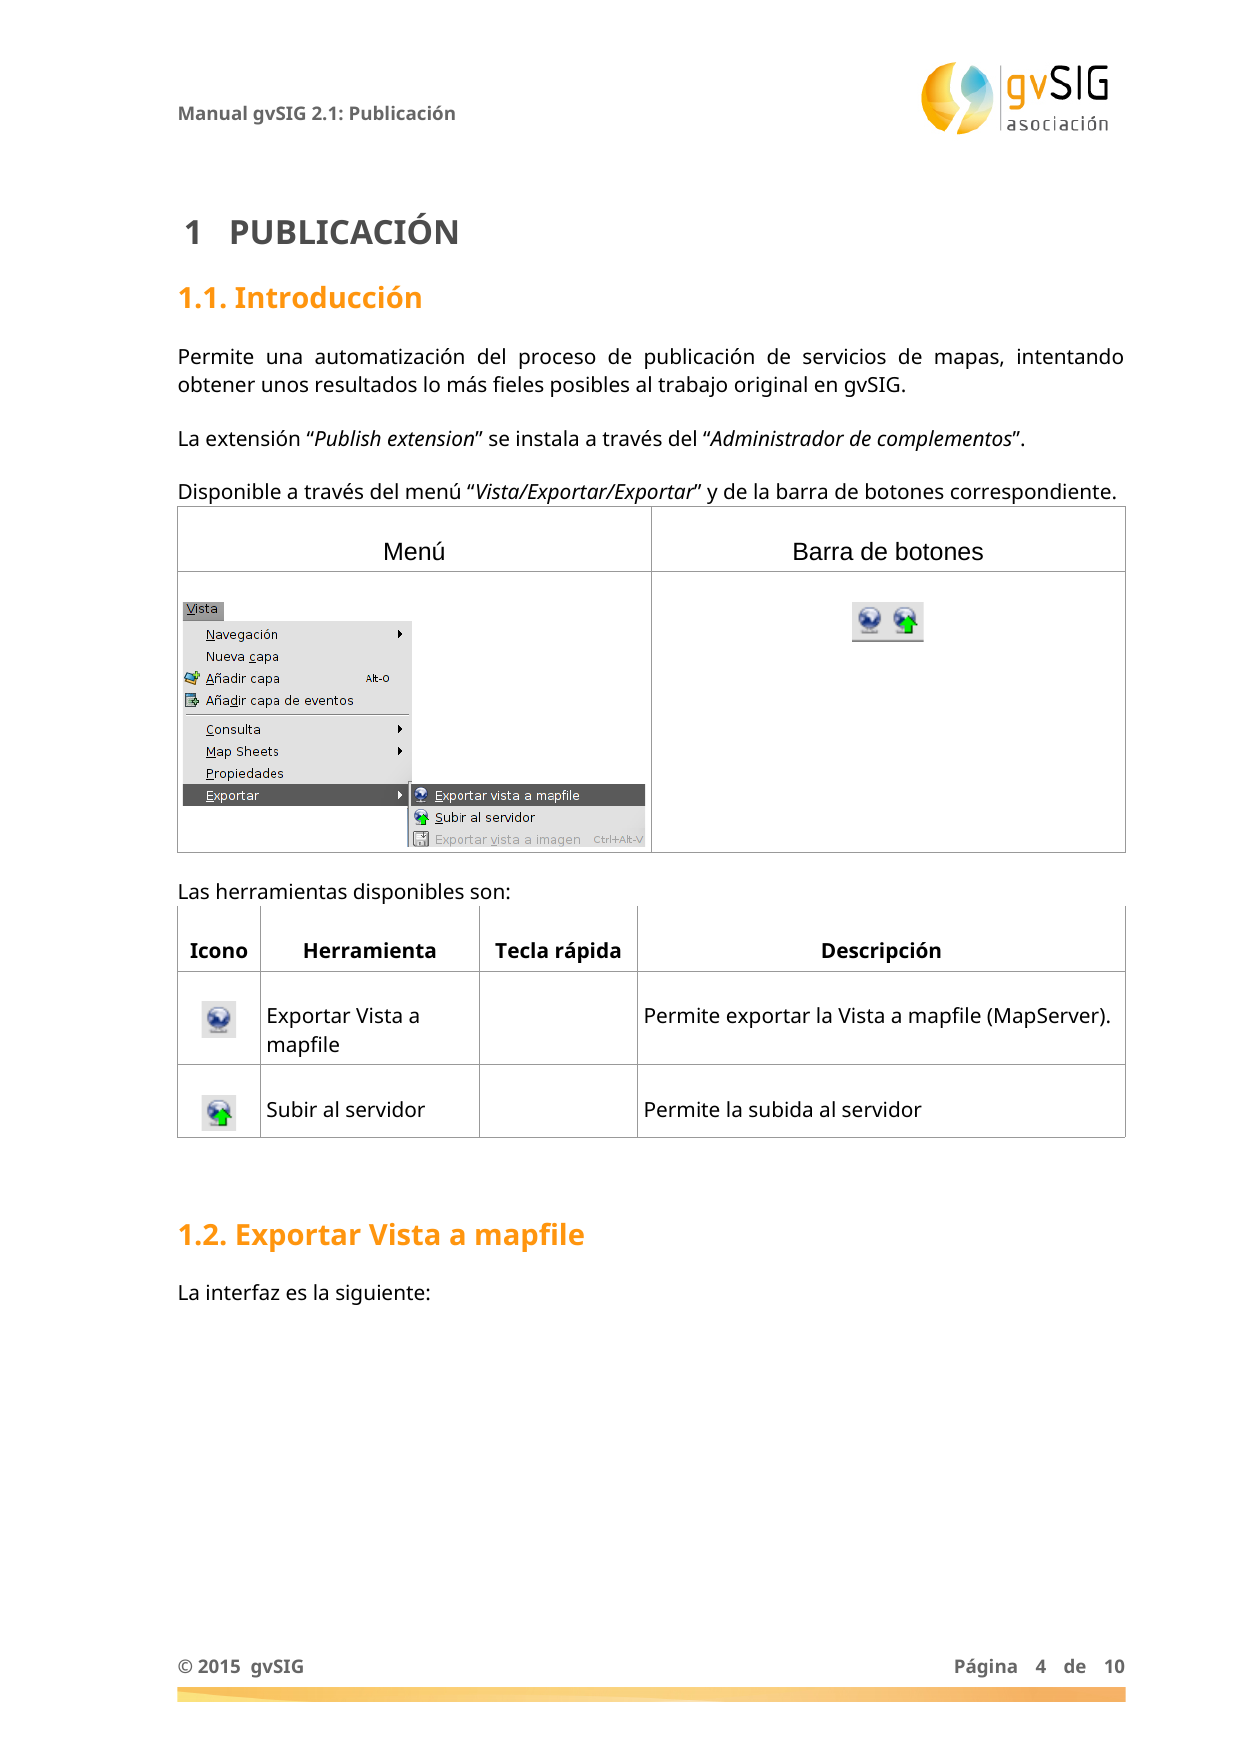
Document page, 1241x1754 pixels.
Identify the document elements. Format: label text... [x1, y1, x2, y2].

text Disponible a través del menú “Vista/Exportar/Exportar” y de la barra de botones correspondiente. [177, 477, 1125, 506]
text Permite una automatización del proceso de publicación de servicios de mapas, intentando obtener unos resultados lo más fieles posibles al trabajo original en gvSIG. [177, 342, 1125, 399]
table_cell Exportar Vista a mapfile [261, 972, 479, 1064]
table_cell [480, 972, 637, 1064]
table_header Tecla rápida [480, 906, 637, 971]
table_cell [178, 1065, 260, 1137]
picture [201, 1001, 237, 1038]
table_cell Permite exportar la Vista a mapfile (MapServer). [638, 972, 1125, 1064]
picture [201, 1095, 237, 1131]
subtitle 1.2. Exportar Vista a mapfile [177, 1214, 1125, 1253]
table_header Icono [178, 906, 260, 971]
table_header Herramienta [261, 906, 479, 971]
table_header Descripción [638, 906, 1125, 971]
table_cell [178, 972, 260, 1064]
picture [177, 1687, 1126, 1702]
subtitle 1.1. Introducción [177, 277, 1125, 317]
table_cell [480, 1065, 637, 1137]
table_header Barra de botones [652, 507, 1125, 571]
table_cell Permite la subida al servidor [638, 1065, 1125, 1137]
picture [182, 602, 646, 847]
subtitle Publicación [183, 208, 1125, 254]
picture [902, 47, 1122, 148]
text La extensión “Publish extension” se instala a través del “Administrador de complementos”. [177, 424, 1125, 452]
table_cell [652, 572, 1125, 852]
text La interfaz es la siguiente: [177, 1278, 1125, 1307]
table_header Menú [178, 507, 651, 571]
table_cell [178, 572, 651, 852]
picture [852, 602, 924, 642]
table_cell Subir al servidor [261, 1065, 479, 1137]
text Las herramientas disponibles son: [177, 877, 1125, 906]
